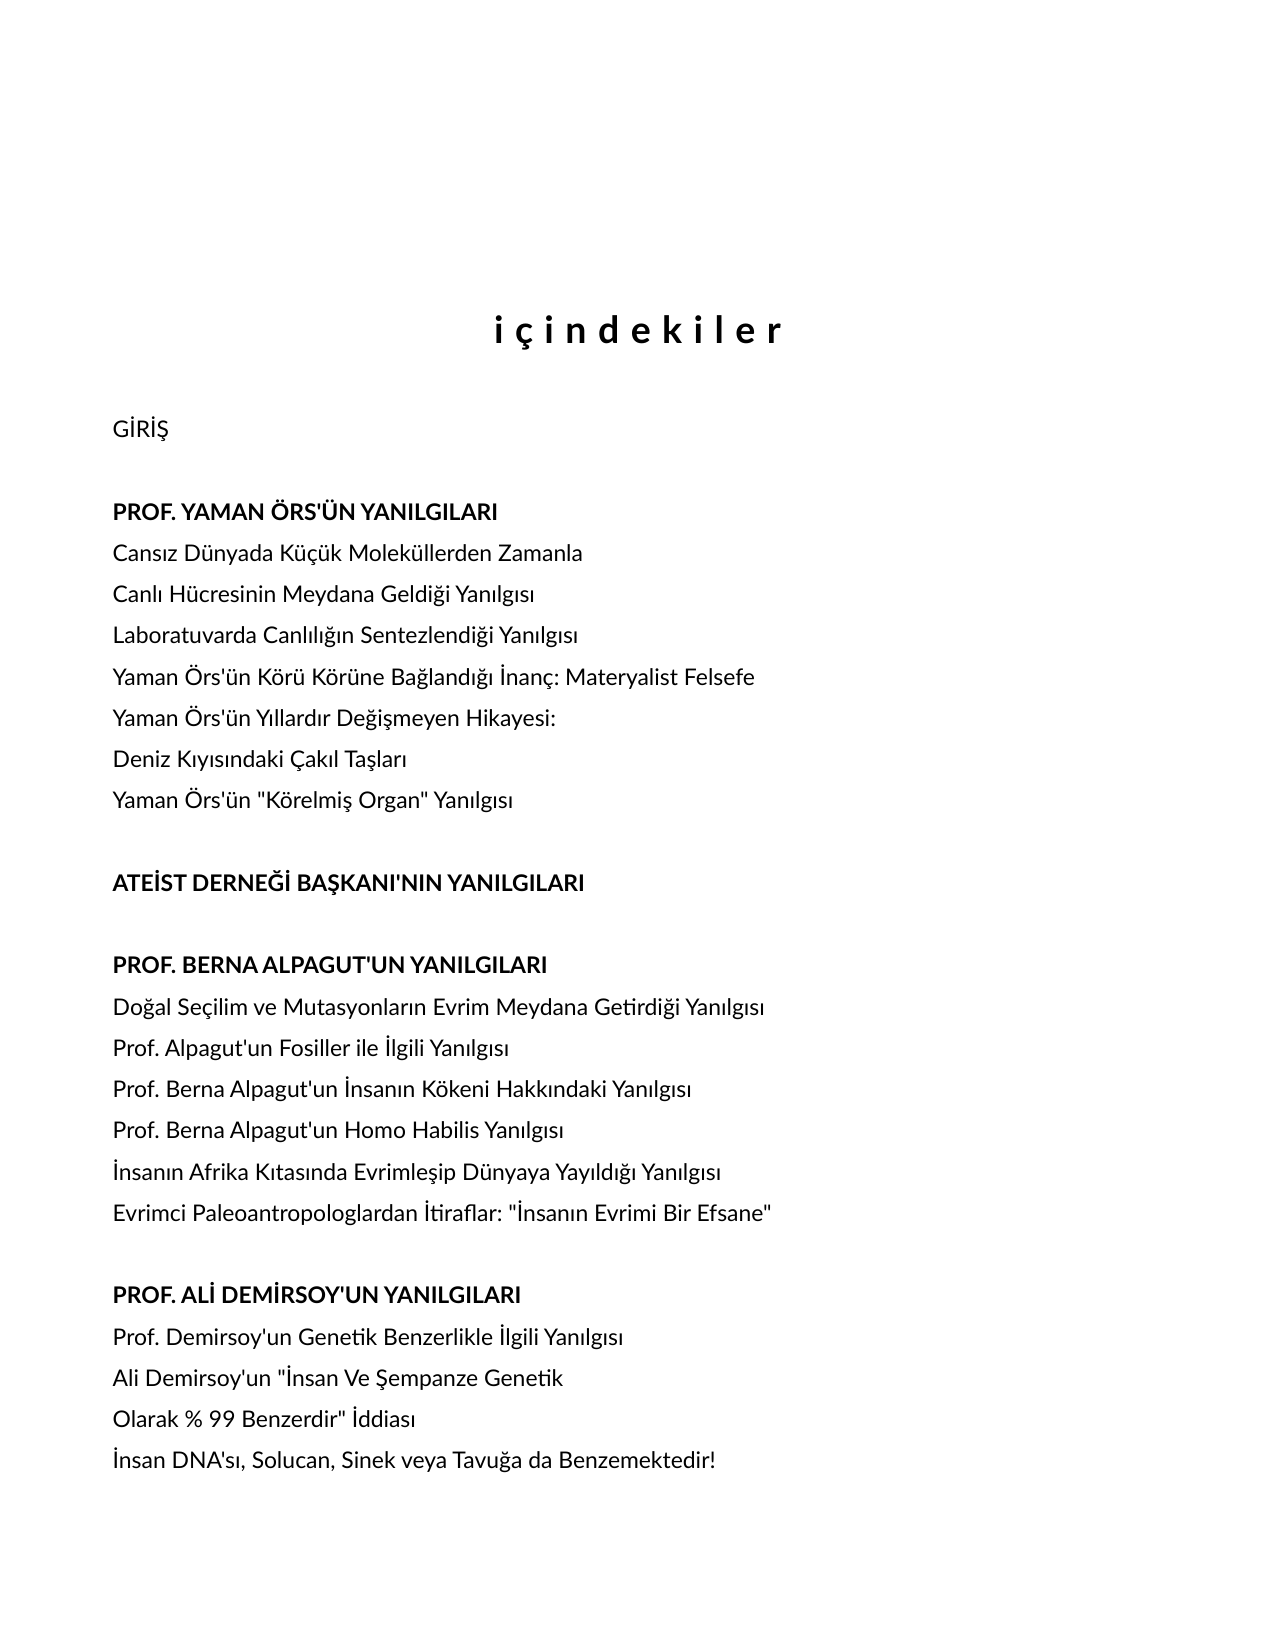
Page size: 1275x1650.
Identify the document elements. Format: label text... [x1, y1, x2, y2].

text PROF. YAMAN ÖRS'ÜN YANILGILARI [112, 498, 1162, 525]
text İnsan DNA'sı, Solucan, Sinek veya Tavuğa da Benzemektedir! [112, 1446, 1162, 1474]
text Cansız Dünyada Küçük Moleküllerden Zamanla [112, 539, 1162, 566]
text içindekiler [112, 306, 1162, 351]
text PROF. BERNA ALPAGUT'UN YANILGILARI [112, 951, 1162, 979]
text Deniz Kıyısındaki Çakıl Taşları [112, 745, 1162, 773]
text Olarak % 99 Benzerdir" İddiası [112, 1405, 1162, 1433]
text Prof. Berna Alpagut'un İnsanın Kökeni Hakkındaki Yanılgısı [112, 1075, 1162, 1103]
text Ali Demirsoy'un "İnsan Ve Şempanze Genetik [112, 1364, 1162, 1391]
text Prof. Berna Alpagut'un Homo Habilis Yanılgısı [112, 1116, 1162, 1144]
text ATEİST DERNEĞİ BAŞKANI'NIN YANILGILARI [112, 869, 1162, 896]
text Doğal Seçilim ve Mutasyonların Evrim Meydana Getirdiği Yanılgısı [112, 993, 1162, 1020]
text Yaman Örs'ün Yıllardır Değişmeyen Hikayesi: [112, 704, 1162, 731]
text GİRİŞ [112, 415, 1162, 443]
text Yaman Örs'ün "Körelmiş Organ" Yanılgısı [112, 786, 1162, 814]
text Laboratuvarda Canlılığın Sentezlendiği Yanılgısı [112, 621, 1162, 649]
text İnsanın Afrika Kıtasında Evrimleşip Dünyaya Yayıldığı Yanılgısı [112, 1158, 1162, 1185]
text Evrimci Paleoantropologlardan İtiraflar: "İnsanın Evrimi Bir Efsane" [112, 1199, 1162, 1226]
text Prof. Demirsoy'un Genetik Benzerlikle İlgili Yanılgısı [112, 1323, 1162, 1350]
text Yaman Örs'ün Körü Körüne Bağlandığı İnanç: Materyalist Felsefe [112, 663, 1162, 690]
text Prof. Alpagut'un Fosiller ile İlgili Yanılgısı [112, 1034, 1162, 1061]
text Canlı Hücresinin Meydana Geldiği Yanılgısı [112, 580, 1162, 608]
text PROF. ALİ DEMİRSOY'UN YANILGILARI [112, 1281, 1162, 1309]
